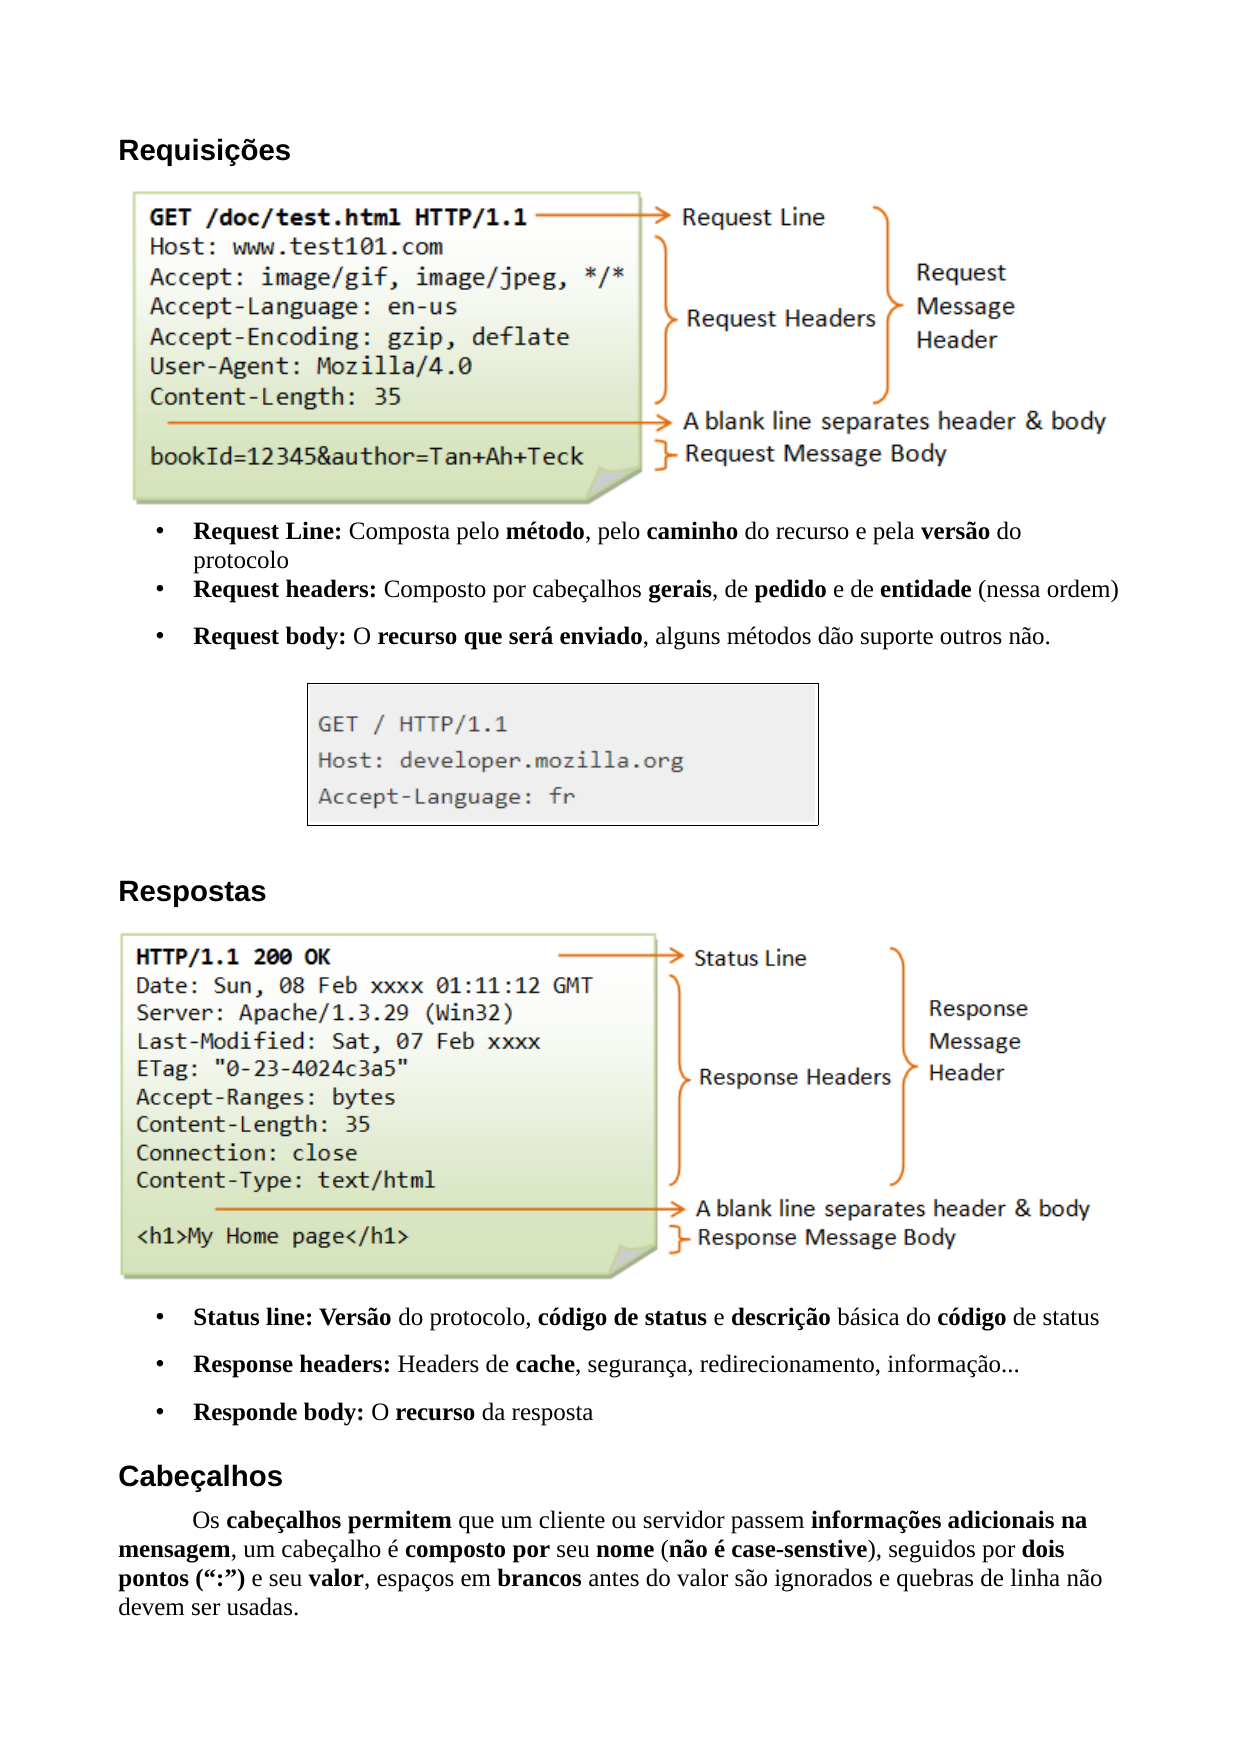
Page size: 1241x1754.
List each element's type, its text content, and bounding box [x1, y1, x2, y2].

list Status line: Versão do protocolo, código de status e descrição básica do código de status [156, 920, 1122, 1330]
list Request body: O recurso que será enviado, alguns métodos dão suporte outros não. [156, 621, 1122, 650]
list Responde body: O recurso da resposta [156, 1397, 1122, 1426]
text Os cabeçalhos permitem que um cliente ou servidor passem informações adicionais na mensagem, um cabeçalho é composto por seu nome (não é case-senstive), seguidos por dois pontos (“:”) e seu valor, espaços em brancos antes do valor são ignorados e quebras de linha não devem ser usadas. [118, 1505, 1122, 1620]
subtitle Requisições [118, 133, 1122, 166]
picture [310, 685, 816, 822]
subtitle Respostas [118, 874, 1122, 908]
picture [118, 178, 1123, 517]
list Request headers: Composto por cabeçalhos gerais, de pedido e de entidade (nessa ordem) [156, 574, 1122, 602]
list Request Line: Composta pelo método, pelo caminho do recurso e pela versão do protocolo [156, 517, 1122, 574]
picture [105, 916, 1110, 1298]
list Response headers: Headers de cache, segurança, redirecionamento, informação... [156, 1349, 1122, 1378]
subtitle Cabeçalhos [118, 1459, 1122, 1493]
